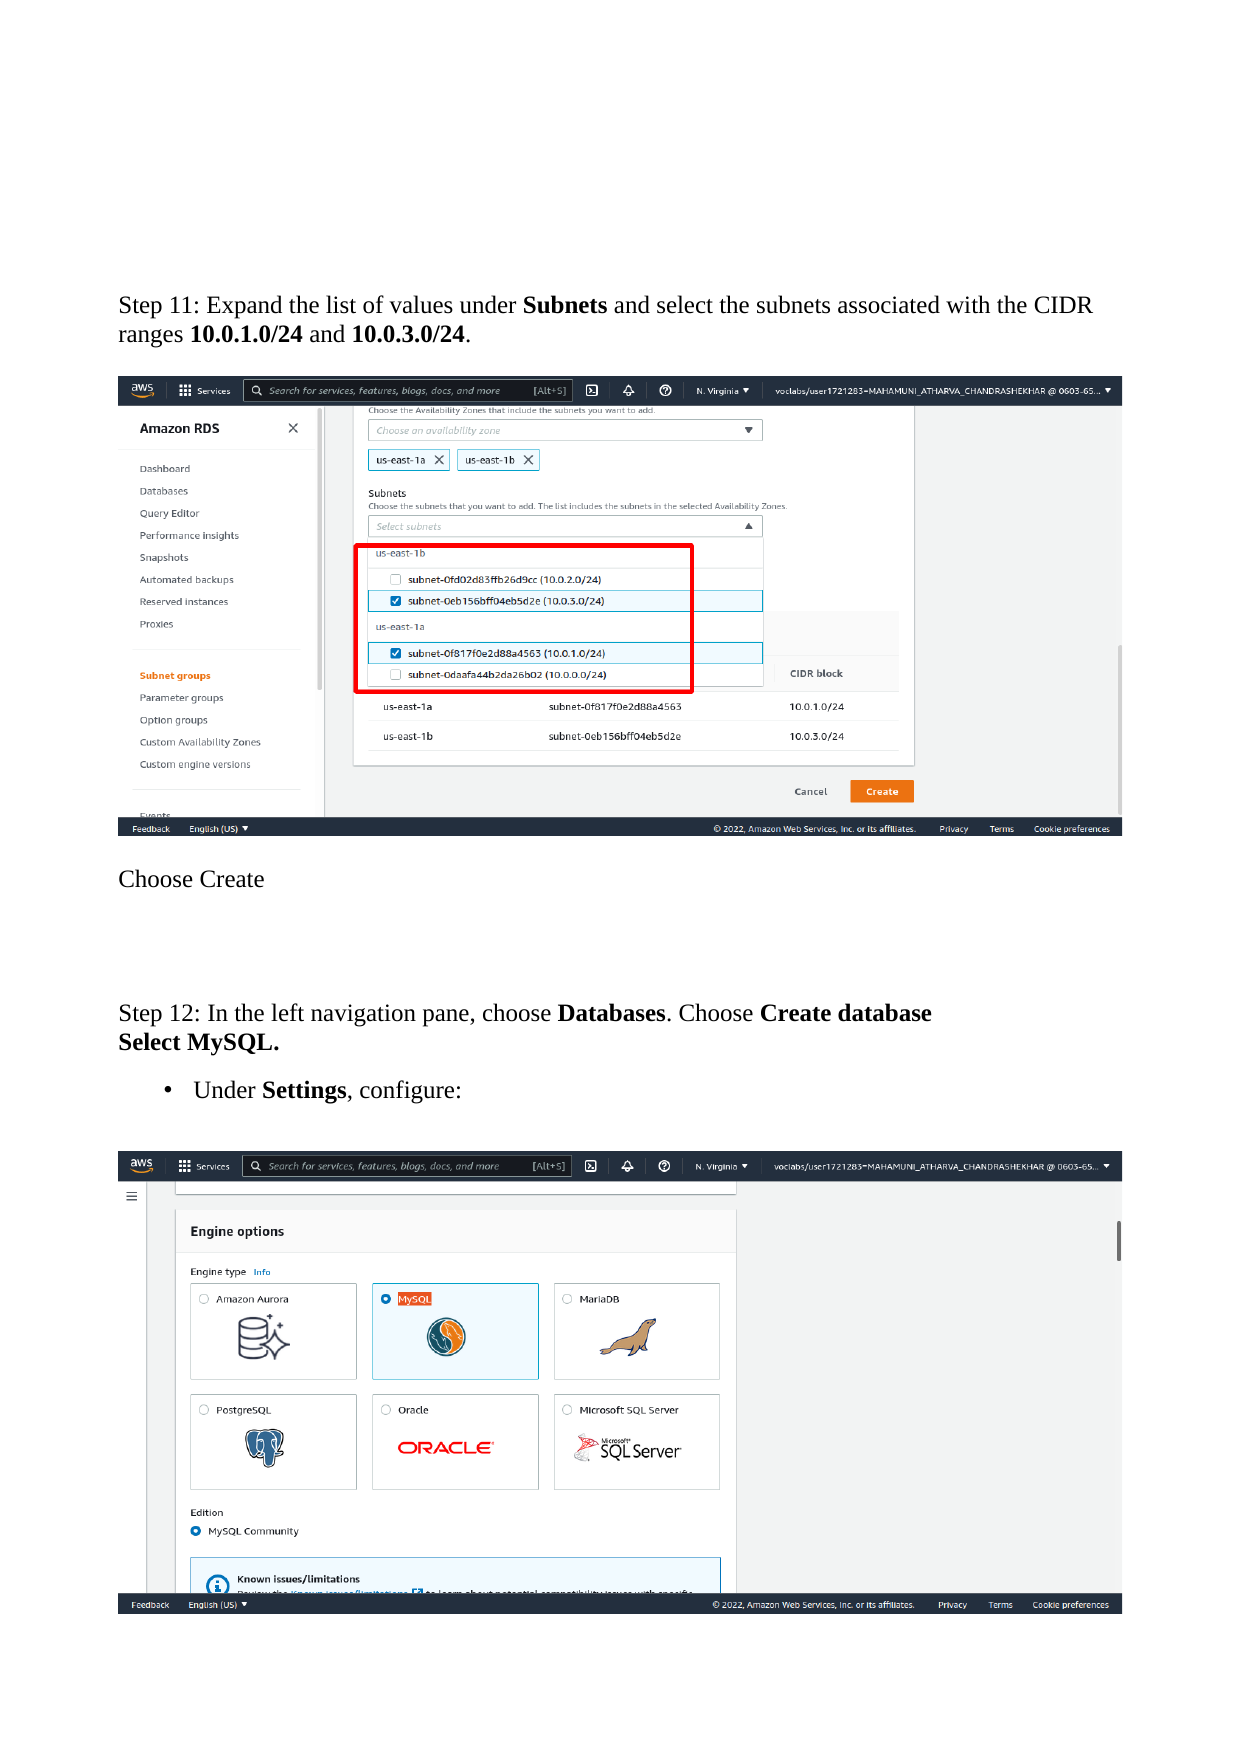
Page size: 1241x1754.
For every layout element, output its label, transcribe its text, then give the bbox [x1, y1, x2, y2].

text Select MySQL. [118, 1027, 1122, 1056]
list Under Settings, configure: [164, 1075, 1122, 1103]
picture [118, 376, 1123, 836]
picture [118, 1151, 1123, 1614]
text Choose Create [118, 864, 1122, 893]
text Step 11: Expand the list of values under Subnets and select the subnets associated with the CIDR ranges 10.0.1.0/24 and 10.0.3.0/24. [118, 291, 1122, 348]
text Step 12: In the left navigation pane, choose Databases. Choose Create database [118, 998, 1122, 1027]
